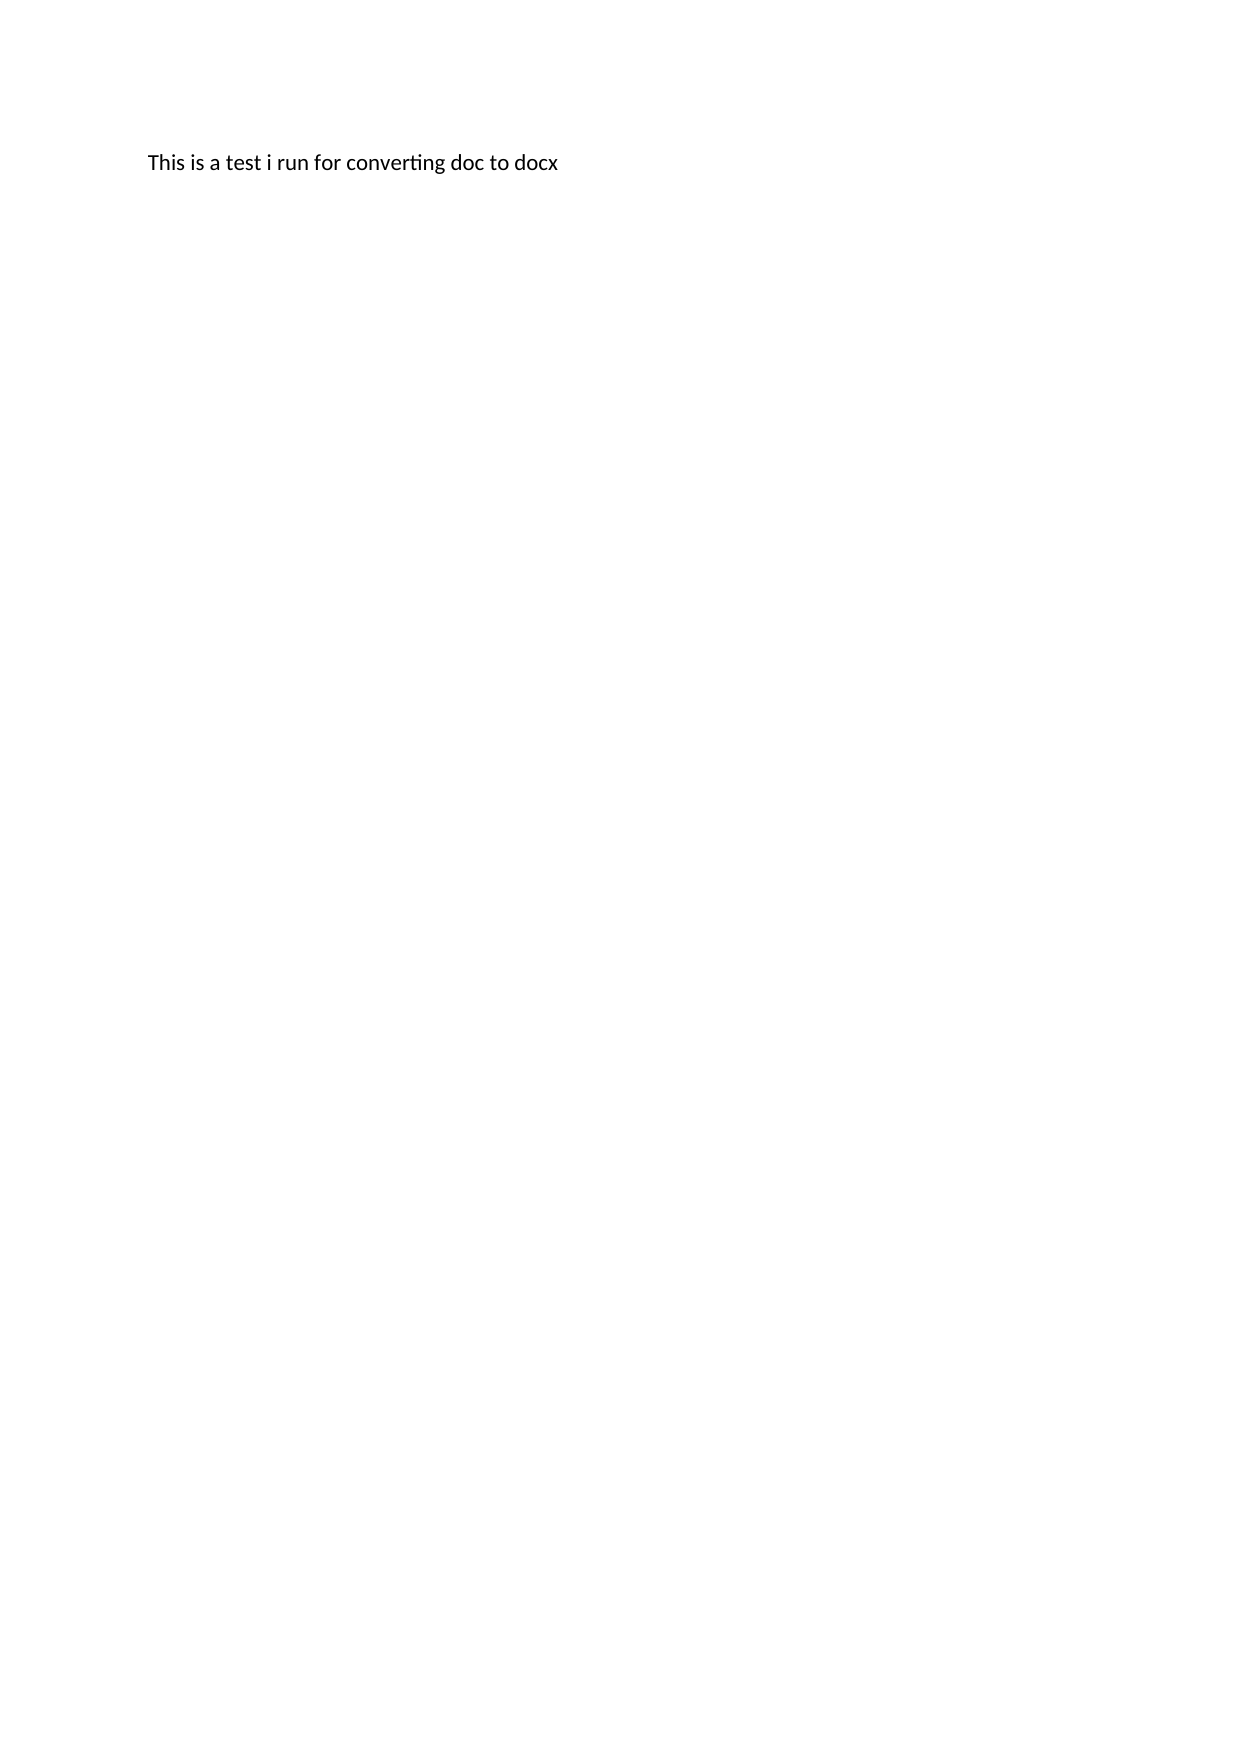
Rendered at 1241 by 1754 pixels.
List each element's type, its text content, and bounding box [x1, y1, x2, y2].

text This is a test i run for converting doc to docx [148, 148, 1093, 176]
